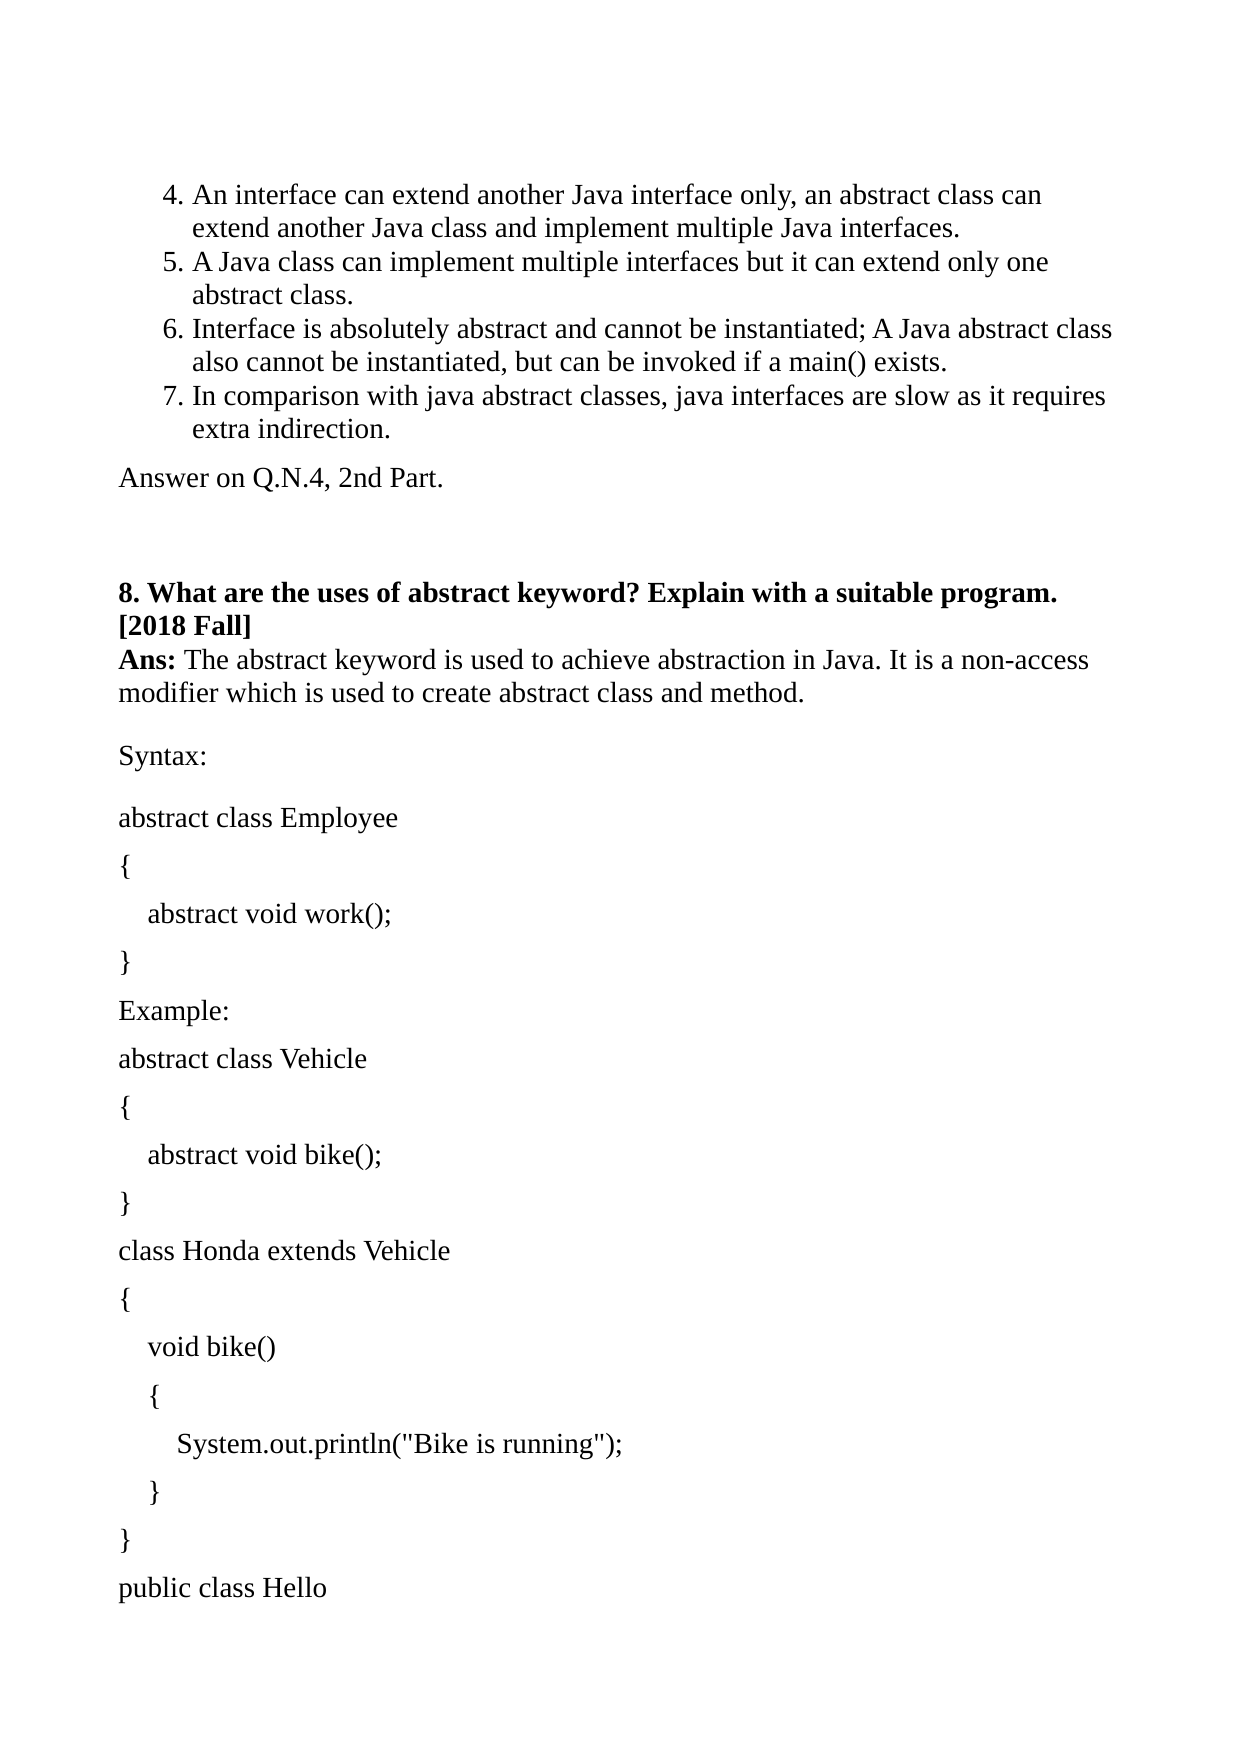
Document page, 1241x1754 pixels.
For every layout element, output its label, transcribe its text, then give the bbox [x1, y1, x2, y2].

text { [118, 1378, 1122, 1411]
text 8. What are the uses of abstract keyword? Explain with a suitable program. [2018 Fall] [118, 575, 1122, 642]
text } [118, 944, 1122, 978]
text } [118, 1522, 1122, 1556]
text class Honda extends Vehicle [118, 1233, 1122, 1267]
text abstract class Employee [118, 800, 1122, 834]
list A Java class can implement multiple interfaces but it can extend only one abstract class. [162, 244, 1122, 311]
text Example: [118, 993, 1122, 1026]
text public class Hello [118, 1570, 1122, 1604]
list An interface can extend another Java interface only, an abstract class can extend another Java class and implement multiple Java interfaces. [162, 177, 1122, 244]
text { [118, 1281, 1122, 1315]
text abstract class Vehicle [118, 1041, 1122, 1074]
text { [118, 848, 1122, 882]
text } [118, 1185, 1122, 1219]
text Ans: The abstract keyword is used to achieve abstraction in Java. It is a non-access modifier which is used to create abstract class and method. [118, 642, 1122, 709]
text { [118, 1089, 1122, 1122]
text abstract void bike(); [118, 1137, 1122, 1171]
text System.out.println("Bike is running"); [118, 1426, 1122, 1459]
list In comparison with java abstract classes, java interfaces are slow as it requires extra indirection. [162, 378, 1122, 445]
text Syntax: [118, 738, 1122, 771]
list Interface is absolutely abstract and cannot be instantiated; A Java abstract class also cannot be instantiated, but can be invoked if a main() exists. [162, 311, 1122, 378]
text Answer on Q.N.4, 2nd Part. [118, 460, 1122, 493]
text void bike() [118, 1329, 1122, 1363]
text } [118, 1474, 1122, 1507]
text abstract void work(); [118, 896, 1122, 930]
